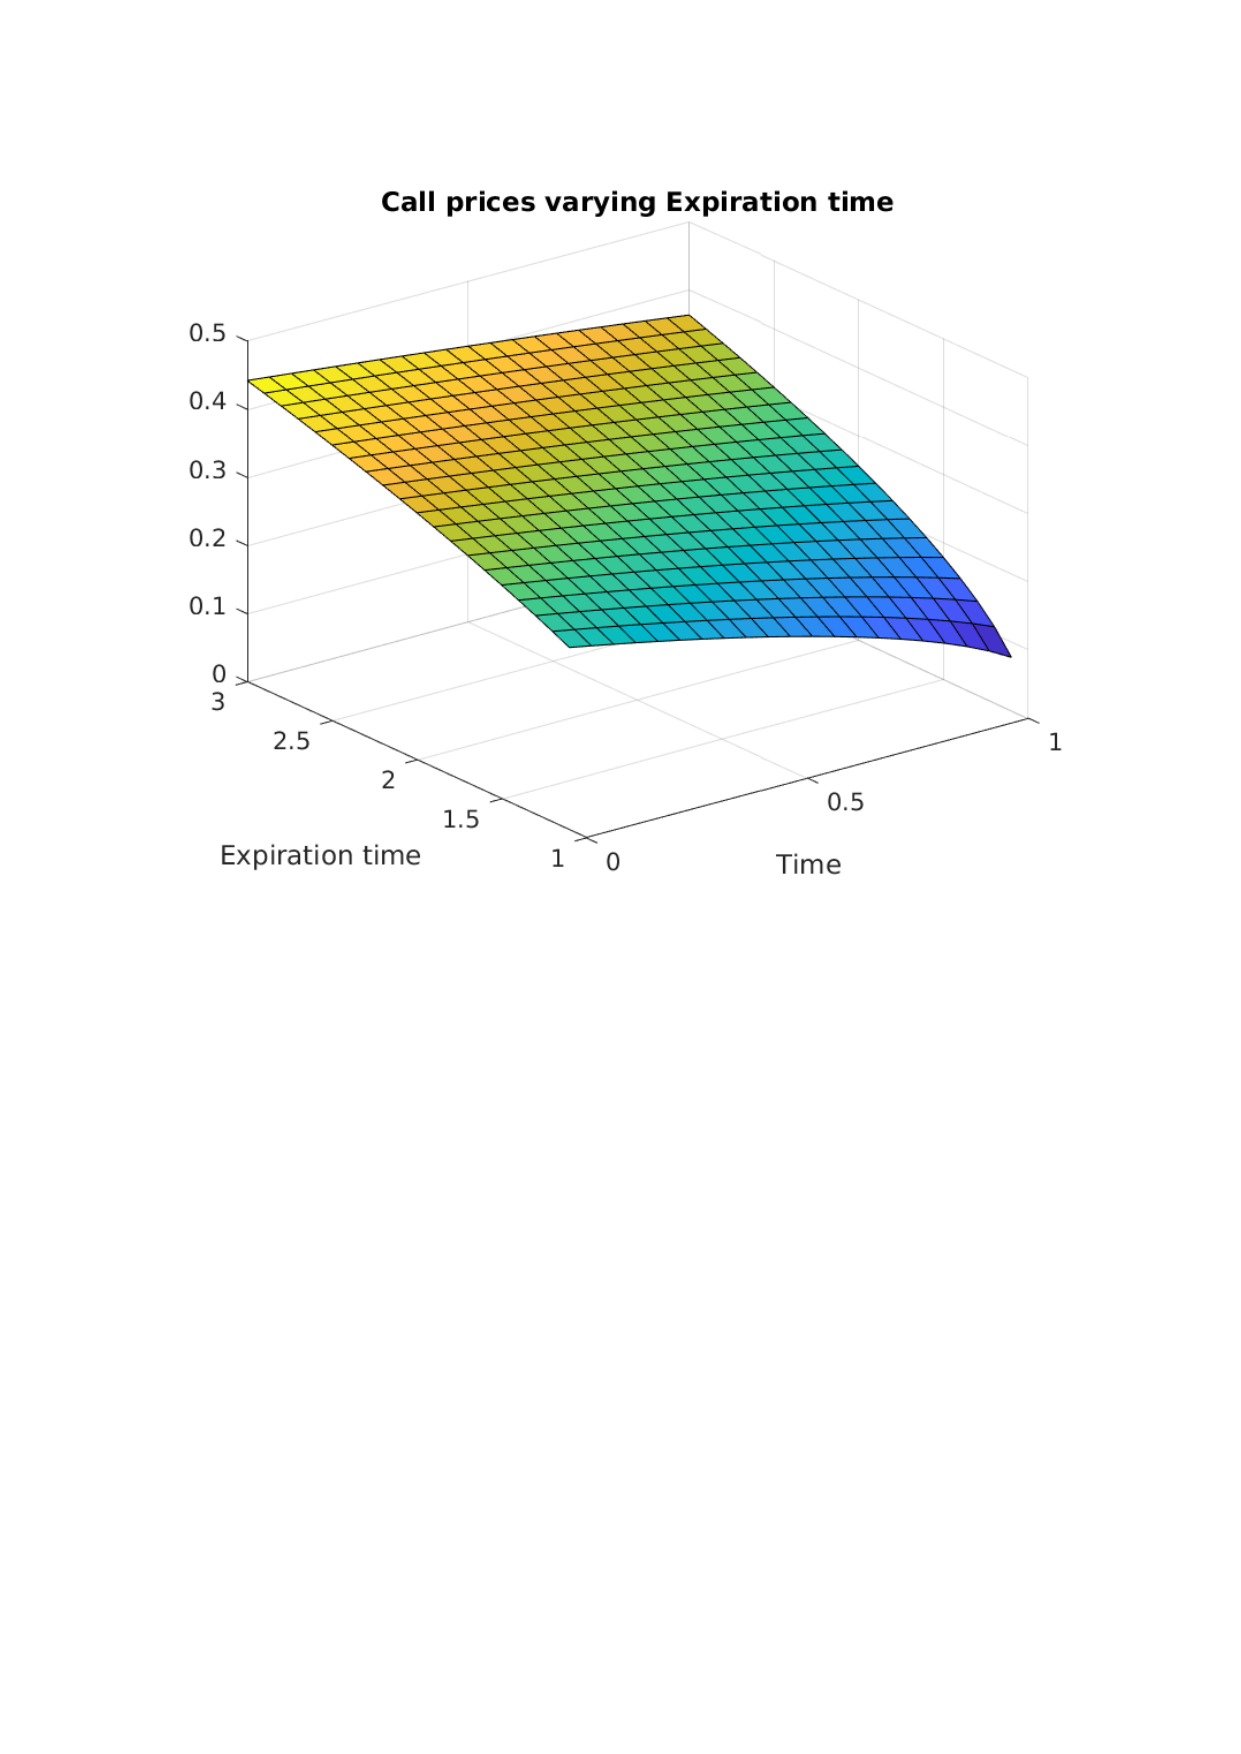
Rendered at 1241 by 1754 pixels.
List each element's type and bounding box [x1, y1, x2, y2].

picture [116, 166, 1124, 921]
